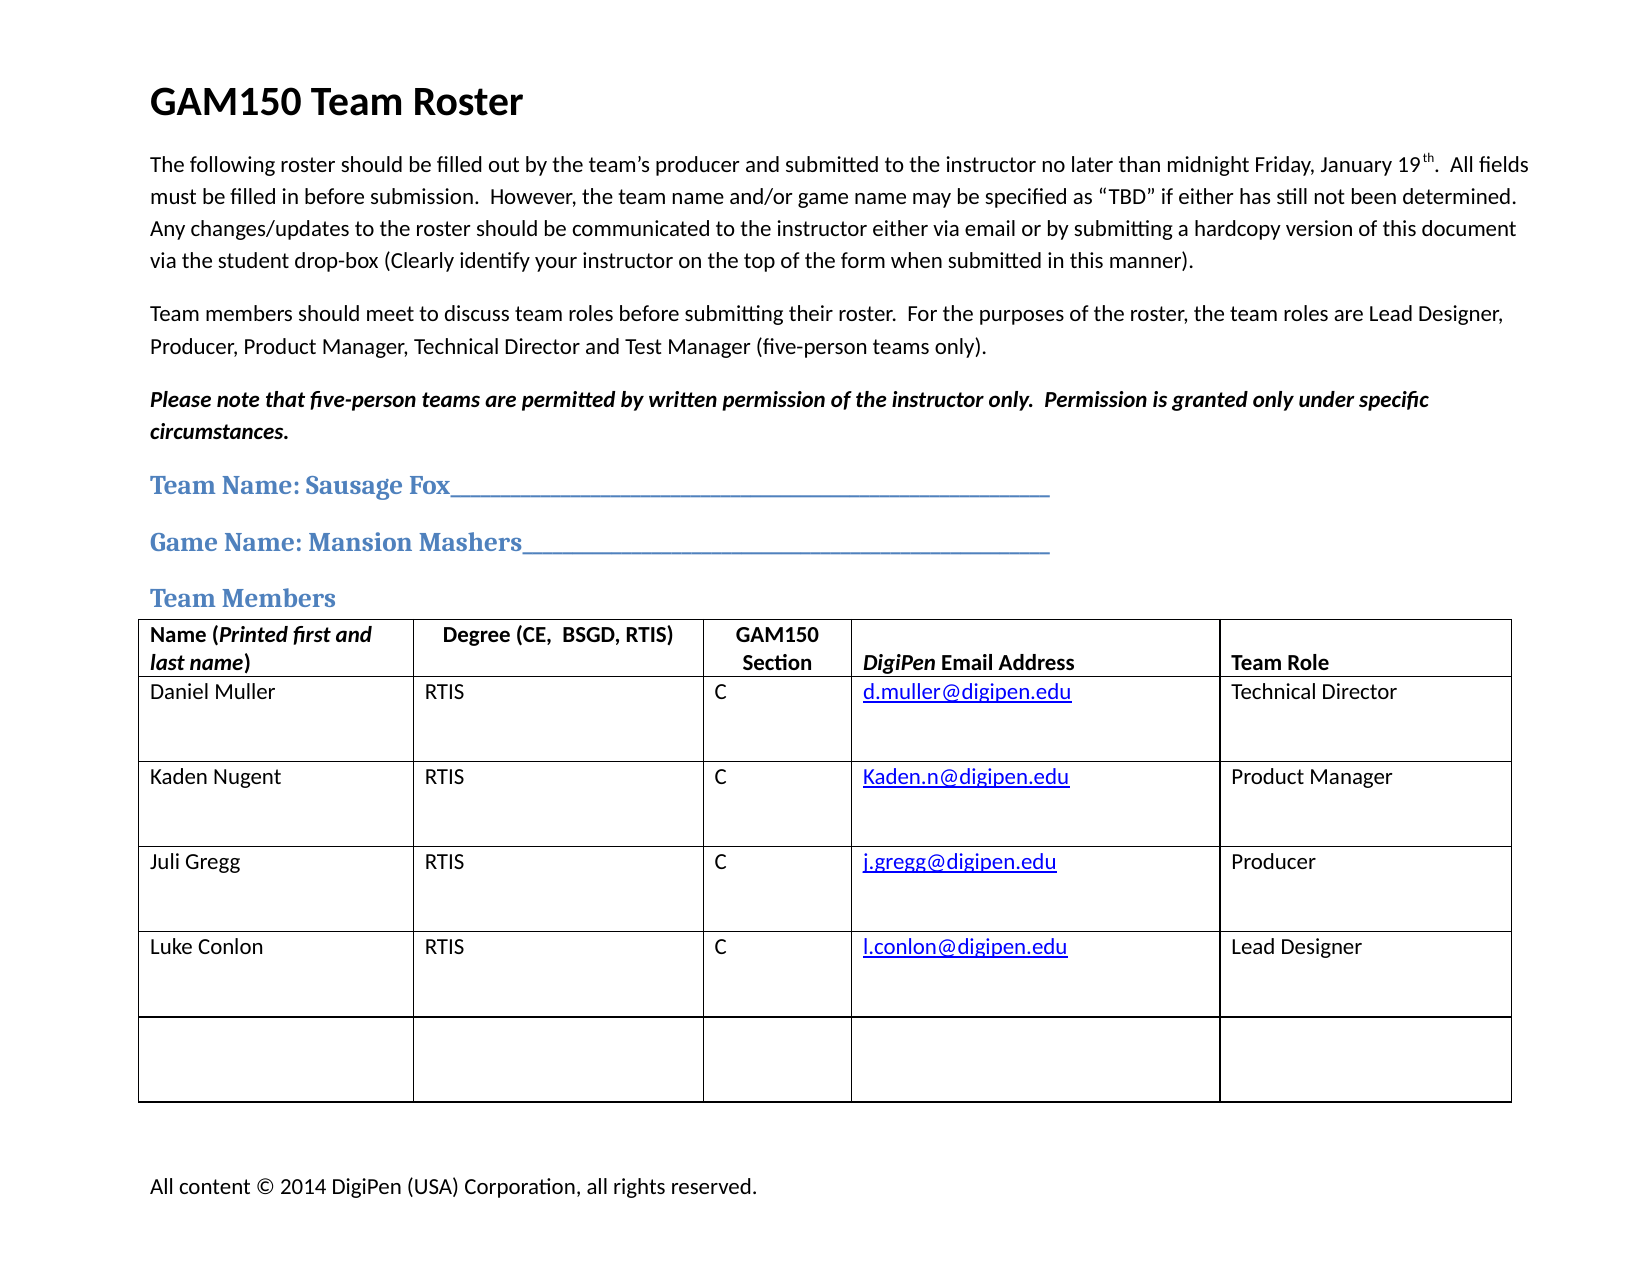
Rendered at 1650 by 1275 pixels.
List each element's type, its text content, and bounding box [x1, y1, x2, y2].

table_cell Lead Designer [1221, 932, 1511, 1016]
table_cell [139, 1018, 413, 1101]
table_cell [414, 1018, 703, 1101]
table_cell Technical Director [1221, 677, 1511, 761]
table_header Degree (CE, BSGD, RTIS) [414, 620, 703, 676]
table_cell C [704, 677, 851, 761]
subtitle Game Name: Mansion Mashers [150, 527, 1545, 558]
text The following roster should be filled out by the team’s producer and submitted to the instructor no later than midnight Friday, January 19th. All fields must be filled in before submission. However, the team name and/or game name may be specified as “TBD” if either has still not been determined. Any changes/updates to the roster should be communicated to the instructor either via email or by submitting a hardcopy version of this document via the student drop-box (Clearly identify your instructor on the top of the form when submitted in this manner). [150, 150, 1545, 274]
table_cell RTIS [414, 762, 703, 846]
subtitle Team Name: Sausage Fox [150, 470, 1545, 501]
table_cell [852, 1018, 1219, 1101]
table_cell Kaden Nugent [139, 762, 413, 846]
text Please note that five-person teams are permitted by written permission of the instructor only. Permission is granted only under specific circumstances. [150, 385, 1545, 445]
table_cell l.conlon@digipen.edu [852, 932, 1219, 1016]
table_cell C [704, 847, 851, 931]
table_cell d.muller@digipen.edu [852, 677, 1219, 761]
table_cell j.gregg@digipen.edu [852, 847, 1219, 931]
table_cell [1221, 1018, 1511, 1101]
table_header GAM150 Section [704, 620, 851, 676]
table_cell C [704, 932, 851, 1016]
table_header Team Role [1221, 620, 1511, 676]
table_header Name (Printed first and last name) [139, 620, 413, 676]
table_cell C [704, 762, 851, 846]
table_cell RTIS [414, 932, 703, 1016]
table_cell Daniel Muller [139, 677, 413, 761]
table_cell RTIS [414, 677, 703, 761]
text Team members should meet to discuss team roles before submitting their roster. For the purposes of the roster, the team roles are Lead Designer, Producer, Product Manager, Technical Director and Test Manager (five-person teams only). [150, 299, 1545, 360]
table_cell [704, 1018, 851, 1101]
table_header DigiPen Email Address [852, 620, 1219, 676]
table_cell Juli Gregg [139, 847, 413, 931]
table_cell Product Manager [1221, 762, 1511, 846]
table_cell Kaden.n@digipen.edu [852, 762, 1219, 846]
table_cell Producer [1221, 847, 1511, 931]
table_cell RTIS [414, 847, 703, 931]
table_cell Luke Conlon [139, 932, 413, 1016]
subtitle Team Members [150, 583, 1545, 614]
